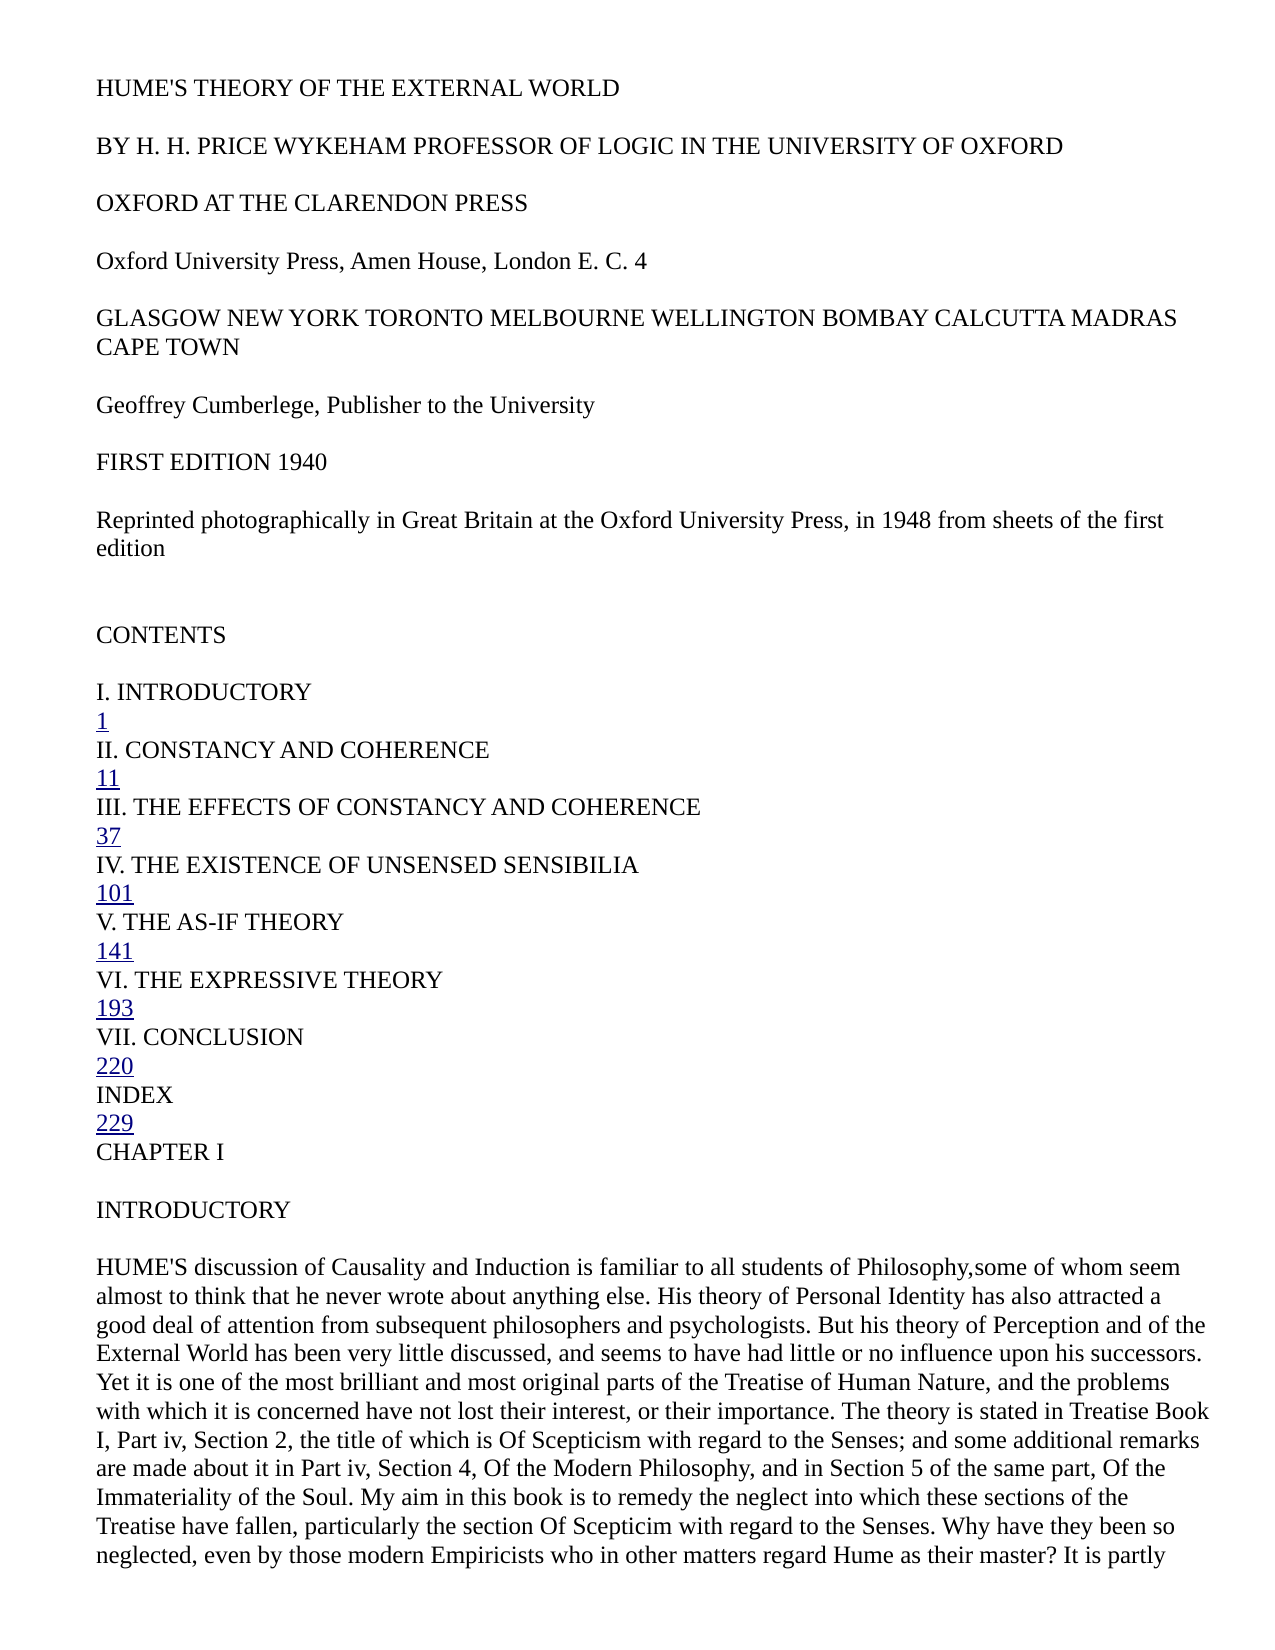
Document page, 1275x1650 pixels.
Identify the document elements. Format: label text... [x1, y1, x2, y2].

text IV. THE EXISTENCE OF UNSENSED SENSIBILIA [96, 850, 1212, 878]
text 37 [96, 821, 1212, 850]
text 193 [96, 993, 1212, 1022]
text OXFORD AT THE CLARENDON PRESS [96, 188, 1212, 217]
text 141 [96, 936, 1212, 965]
text I. INTRODUCTORY [96, 677, 1212, 706]
text INTRODUCTORY [96, 1195, 1212, 1223]
text 1 [96, 706, 1212, 735]
text Oxford University Press, Amen House, London E. C. 4 [96, 246, 1212, 275]
text 11 [96, 763, 1212, 792]
text VII. CONCLUSION [96, 1022, 1212, 1051]
text FIRST EDITION 1940 [96, 447, 1212, 476]
text V. THE AS-IF THEORY [96, 907, 1212, 936]
text VI. THE EXPRESSIVE THEORY [96, 965, 1212, 993]
text 101 [96, 878, 1212, 907]
text Geoffrey Cumberlege, Publisher to the University [96, 390, 1212, 418]
text 229 [96, 1108, 1212, 1137]
text CHAPTER I [96, 1137, 1212, 1166]
text HUME'S discussion of Causality and Induction is familiar to all students of Philosophy,some of whom seem almost to think that he never wrote about anything else. His theory of Personal Identity has also attracted a good deal of attention from subsequent philosophers and psychologists. But his theory of Perception and of the External World has been very little discussed, and seems to have had little or no influence upon his successors. Yet it is one of the most brilliant and most original parts of the Treatise of Human Nature, and the problems with which it is concerned have not lost their interest, or their importance. The theory is stated in Treatise Book I, Part iv, Section 2, the title of which is Of Scepticism with regard to the Senses; and some additional remarks are made about it in Part iv, Section 4, Of the Modern Philosophy, and in Section 5 of the same part, Of the Immateriality of the Soul. My aim in this book is to remedy the neglect into which these sections of the Treatise have fallen, particularly the section Of Scepticim with regard to the Senses. Why have they been so neglected, even by those modern Empiricists who in other matters regard Hume as their master? It is partly [96, 1252, 1212, 1568]
text Reprinted photographically in Great Britain at the Oxford University Press, in 1948 from sheets of the first edition [96, 505, 1212, 562]
text GLASGOW NEW YORK TORONTO MELBOURNE WELLINGTON BOMBAY CALCUTTA MADRAS CAPE TOWN [96, 303, 1212, 361]
text INDEX [96, 1080, 1212, 1108]
text CONTENTS [96, 620, 1212, 648]
text 220 [96, 1051, 1212, 1080]
text II. CONSTANCY AND COHERENCE [96, 735, 1212, 763]
text III. THE EFFECTS OF CONSTANCY AND COHERENCE [96, 792, 1212, 821]
text BY H. H. PRICE WYKEHAM PROFESSOR OF LOGIC IN THE UNIVERSITY OF OXFORD [96, 131, 1212, 160]
text HUME'S THEORY OF THE EXTERNAL WORLD [96, 73, 1212, 102]
